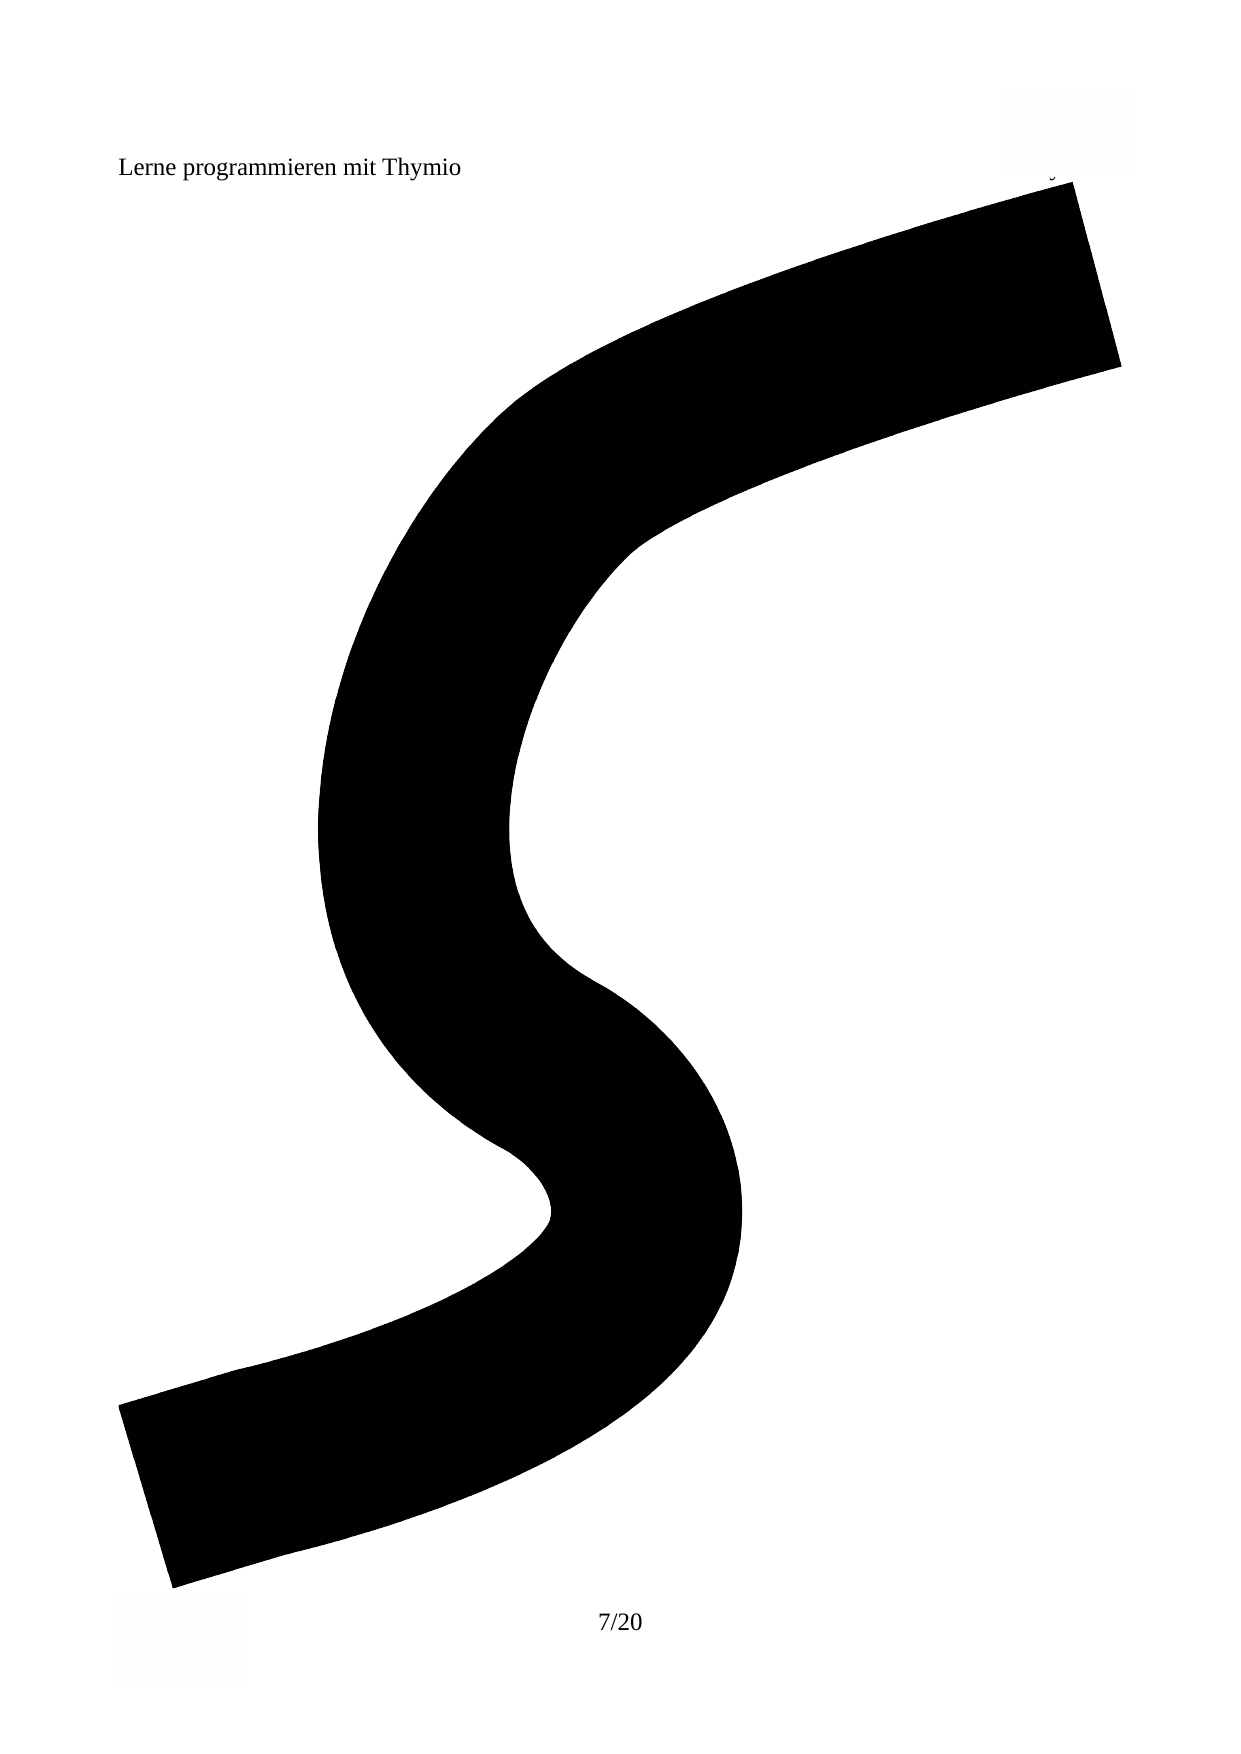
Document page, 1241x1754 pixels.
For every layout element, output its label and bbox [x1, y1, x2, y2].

picture [999, 91, 1136, 177]
picture [112, 181, 1122, 1682]
